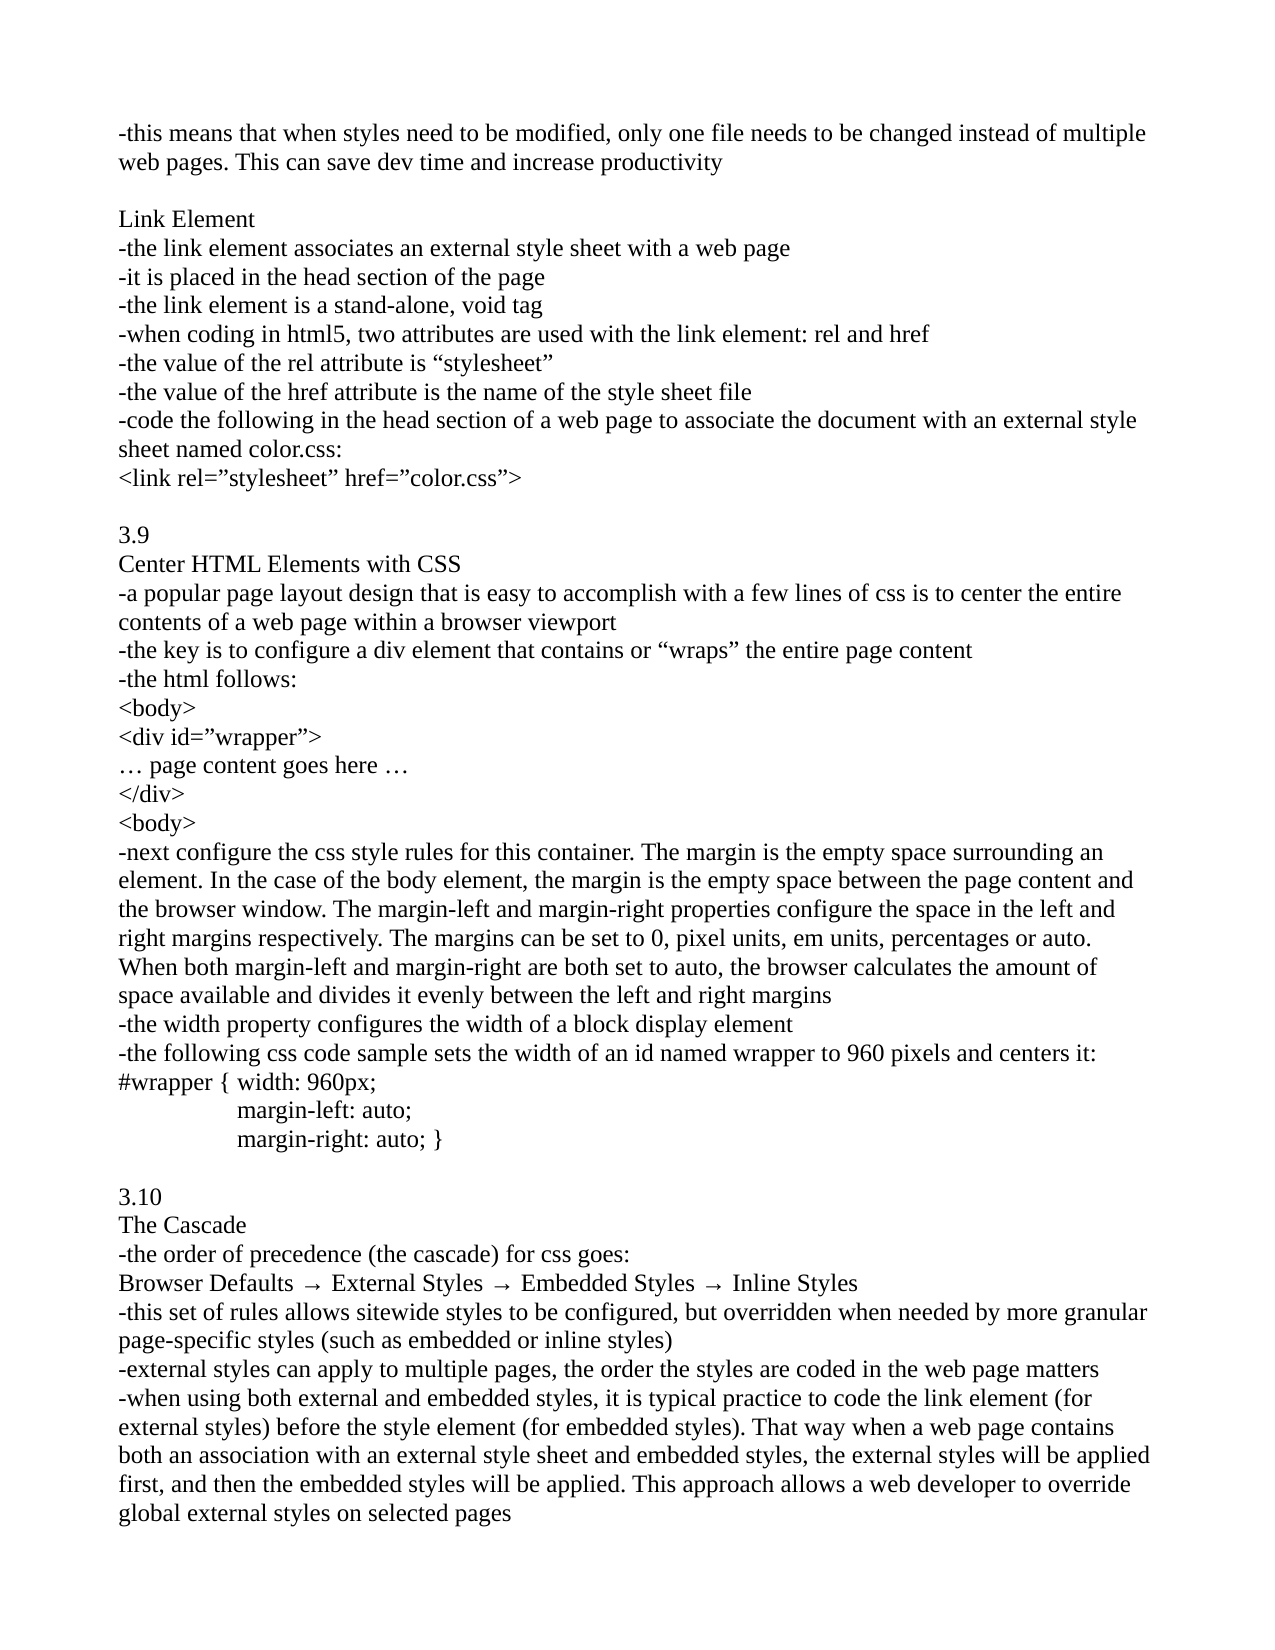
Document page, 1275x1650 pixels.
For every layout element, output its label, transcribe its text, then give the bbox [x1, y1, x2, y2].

text <body> [118, 693, 1157, 722]
text -next configure the css style rules for this container. The margin is the empty space surrounding an element. In the case of the body element, the margin is the empty space between the page content and the browser window. The margin-left and margin-right properties configure the space in the left and right margins respectively. The margins can be set to 0, pixel units, em units, percentages or auto. When both margin-left and margin-right are both set to auto, the browser calculates the amount of space available and divides it evenly between the left and right margins [118, 837, 1157, 1009]
text -this means that when styles need to be modified, only one file needs to be changed instead of multiple web pages. This can save dev time and increase productivity [118, 118, 1157, 176]
text #wrapper { width: 960px; [118, 1067, 1157, 1096]
text -the following css code sample sets the width of an id named wrapper to 960 pixels and centers it: [118, 1038, 1157, 1067]
text -code the following in the head section of a web page to associate the document with an external style sheet named color.css: [118, 406, 1157, 463]
text -the width property configures the width of a block display element [118, 1009, 1157, 1038]
text -the order of precedence (the cascade) for css goes: [118, 1239, 1157, 1268]
text <div id=”wrapper”> [118, 722, 1157, 751]
text -when coding in html5, two attributes are used with the link element: rel and href [118, 319, 1157, 348]
text Browser Defaults → External Styles → Embedded Styles → Inline Styles [118, 1268, 1157, 1297]
text -when using both external and embedded styles, it is typical practice to code the link element (for external styles) before the style element (for embedded styles). That way when a web page contains both an association with an external style sheet and embedded styles, the external styles will be applied first, and then the embedded styles will be applied. This approach allows a web developer to override global external styles on selected pages [118, 1383, 1157, 1527]
text -a popular page layout design that is easy to accomplish with a few lines of css is to center the entire contents of a web page within a browser viewport [118, 578, 1157, 636]
text … page content goes here … [118, 751, 1157, 779]
text <link rel=”stylesheet” href=”color.css”> [118, 463, 1157, 492]
text -the value of the href attribute is the name of the style sheet file [118, 377, 1157, 406]
text 3.9 [118, 521, 1157, 549]
text <body> [118, 808, 1157, 837]
text -the link element is a stand-alone, void tag [118, 291, 1157, 319]
text -the link element associates an external style sheet with a web page [118, 233, 1157, 262]
text -external styles can apply to multiple pages, the order the styles are coded in the web page matters [118, 1354, 1157, 1383]
text -it is placed in the head section of the page [118, 262, 1157, 291]
text Center HTML Elements with CSS [118, 549, 1157, 578]
text -the value of the rel attribute is “stylesheet” [118, 348, 1157, 377]
text The Cascade [118, 1211, 1157, 1239]
text -this set of rules allows sitewide styles to be configured, but overridden when needed by more granular page-specific styles (such as embedded or inline styles) [118, 1297, 1157, 1354]
text Link Element [118, 204, 1157, 233]
text margin-right: auto; } [118, 1124, 1157, 1153]
text -the html follows: [118, 664, 1157, 693]
text </div> [118, 779, 1157, 808]
text margin-left: auto; [118, 1096, 1157, 1124]
text -the key is to configure a div element that contains or “wraps” the entire page content [118, 636, 1157, 664]
text 3.10 [118, 1182, 1157, 1211]
